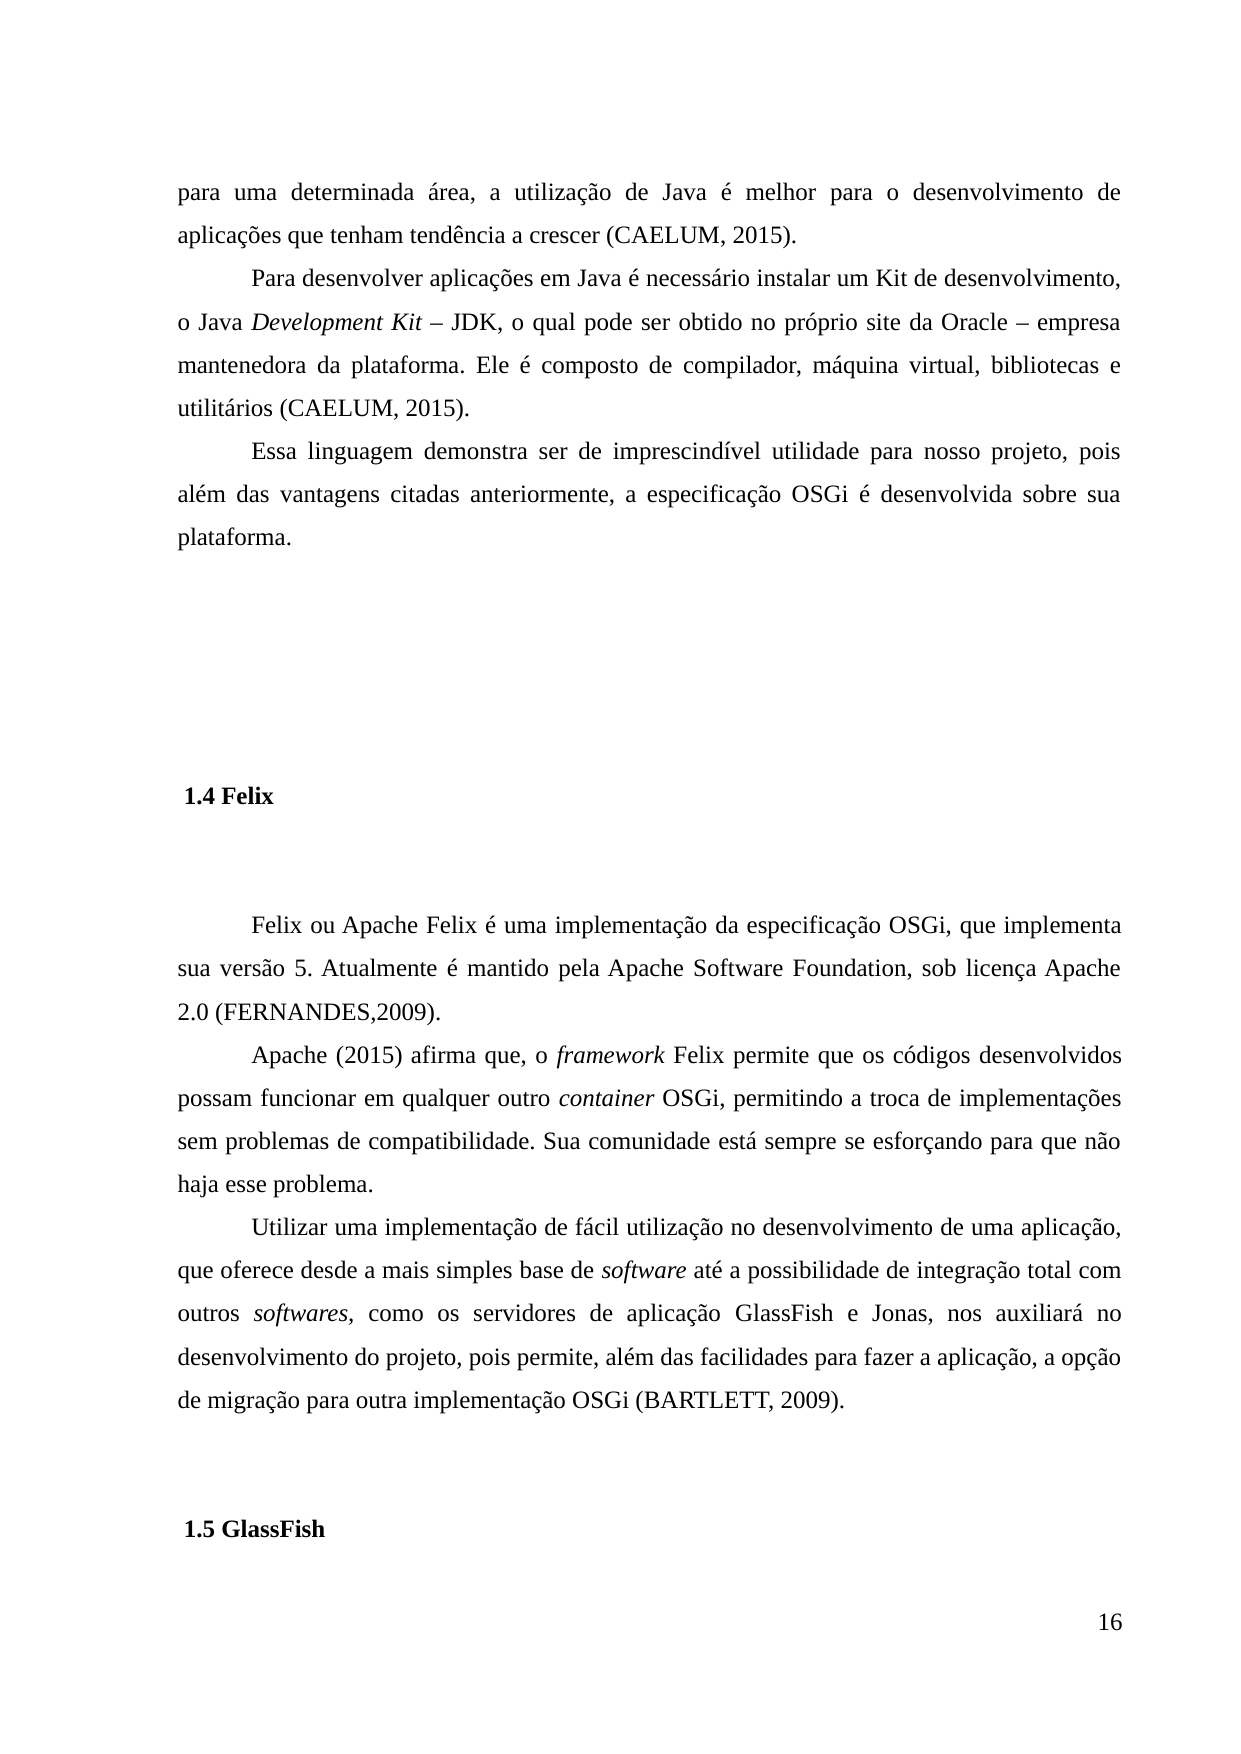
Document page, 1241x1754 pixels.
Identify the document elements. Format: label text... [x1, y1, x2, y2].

text para uma determinada área, a utilização de Java é melhor para o desenvolvimento de aplicações que tenham tendência a crescer (CAELUM, 2015). [177, 177, 1122, 249]
text Apache (2015) afirma que, o framework Felix permite que os códigos desenvolvidos possam funcionar em qualquer outro container OSGi, permitindo a troca de implementações sem problemas de compatibilidade. Sua comunidade está sempre se esforçando para que não haja esse problema. [177, 1040, 1122, 1198]
text Para desenvolver aplicações em Java é necessário instalar um Kit de desenvolvimento, o Java Development Kit – JDK, o qual pode ser obtido no próprio site da Oracle – empresa mantenedora da plataforma. Ele é composto de compilador, máquina virtual, bibliotecas e utilitários (CAELUM, 2015). [177, 263, 1122, 422]
text Utilizar uma implementação de fácil utilização no desenvolvimento de uma aplicação, que oferece desde a mais simples base de software até a possibilidade de integração total com outros softwares, como os servidores de aplicação GlassFish e Jonas, nos auxiliará no desenvolvimento do projeto, pois permite, além das facilidades para fazer a aplicação, a opção de migração para outra implementação OSGi (BARTLETT, 2009). [177, 1212, 1122, 1413]
text Essa linguagem demonstra ser de imprescindível utilidade para nosso projeto, pois além das vantagens citadas anteriormente, a especificação OSGi é desenvolvida sobre sua plataforma. [177, 436, 1122, 551]
subtitle GlassFish [177, 1514, 1122, 1543]
text Felix ou Apache Felix é uma implementação da especificação OSGi, que implementa sua versão 5. Atualmente é mantido pela Apache Software Foundation, sob licença Apache 2.0 (FERNANDES,2009). [177, 910, 1122, 1025]
subtitle Felix [177, 781, 1122, 810]
